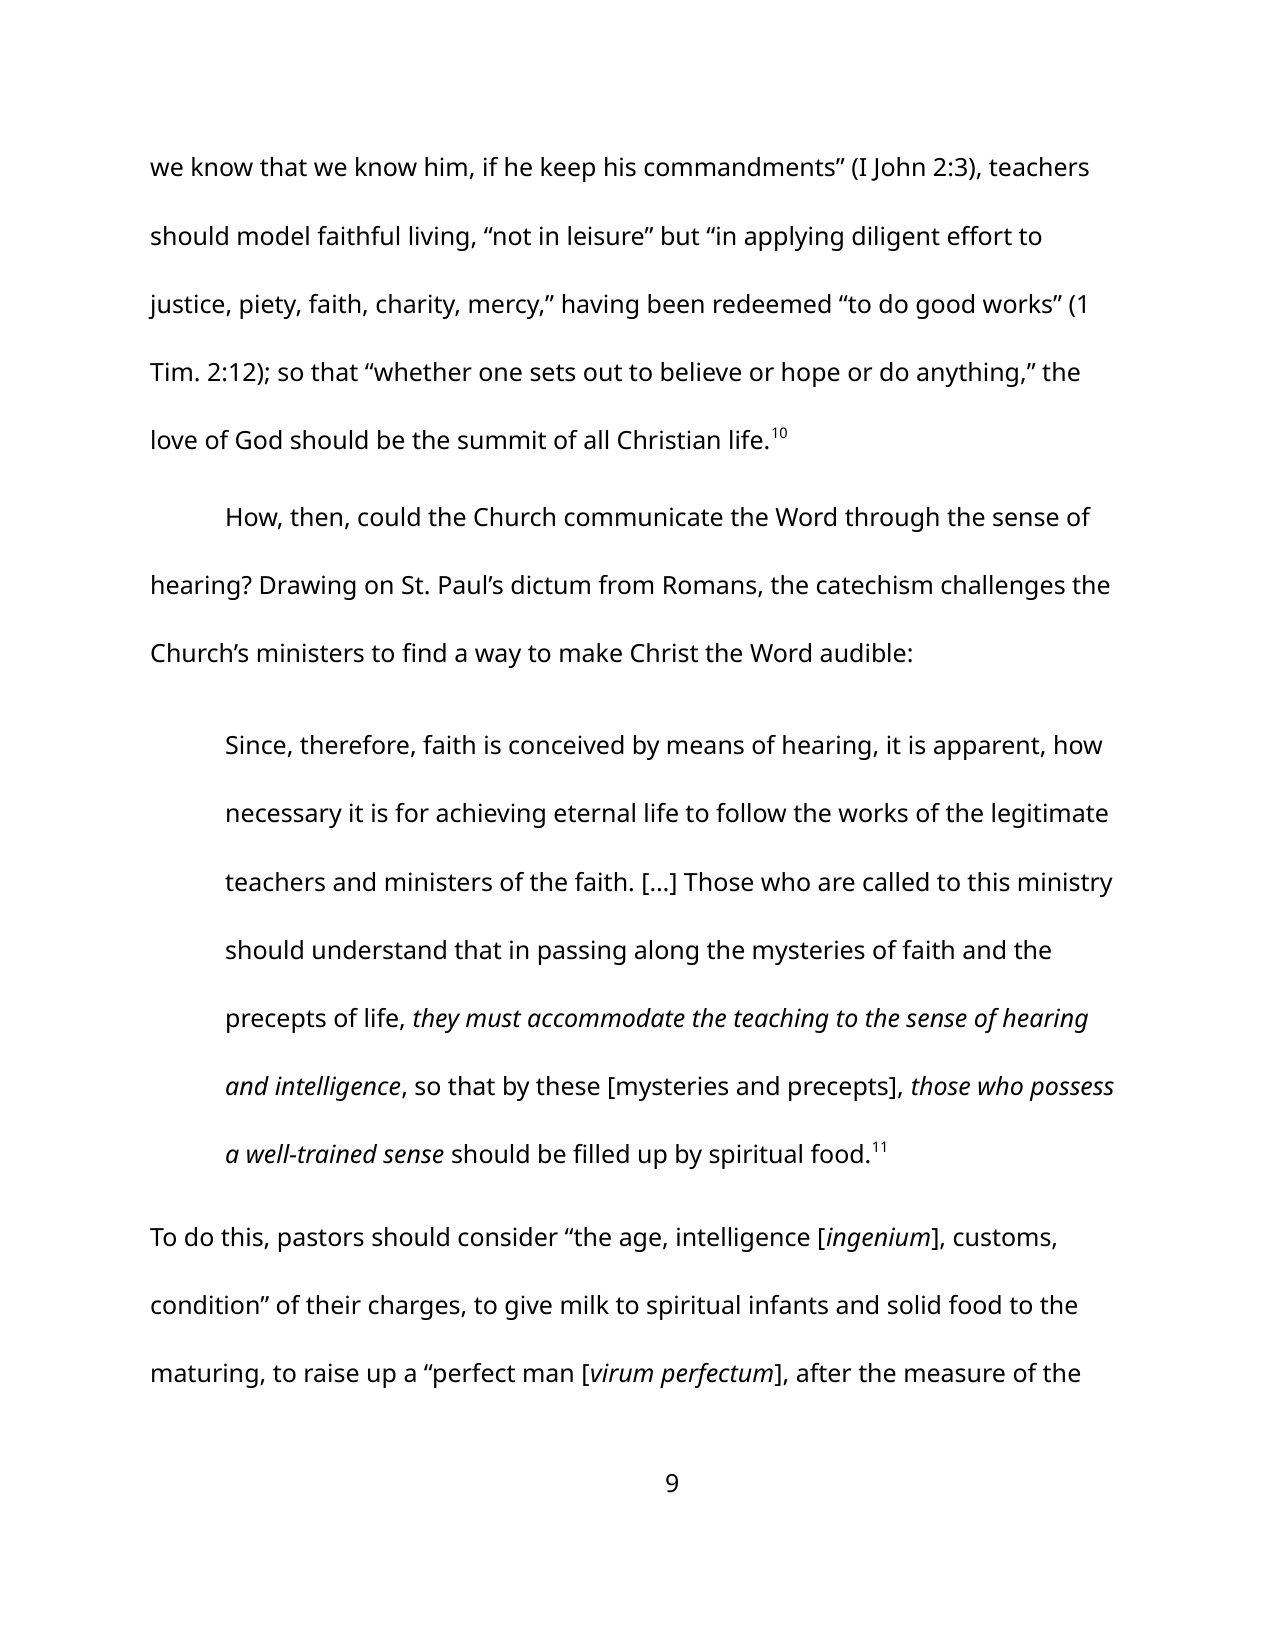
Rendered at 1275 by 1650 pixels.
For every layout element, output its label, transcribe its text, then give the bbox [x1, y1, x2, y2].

text we know that we know him, if he keep his commandments” (I John 2:3), teachers should model faithful living, “not in leisure” but “in applying diligent effort to justice, piety, faith, charity, mercy,” having been redeemed “to do good works” (1 Tim. 2:12); so that “whether one sets out to believe or hope or do anything,” the love of God should be the summit of all Christian life. [150, 150, 1125, 457]
text To do this, pastors should consider “the age, intelligence [ingenium], customs, condition” of their charges, to give milk to spiritual infants and solid food to the maturing, to raise up a “perfect man [virum perfectum], after the measure of the [150, 1220, 1125, 1390]
text Since, therefore, faith is conceived by means of hearing, it is apparent, how necessary it is for achieving eternal life to follow the works of the legitimate teachers and ministers of the faith. […] Those who are called to this ministry should understand that in passing along the mysteries of faith and the precepts of life, they must accommodate the teaching to the sense of hearing and intelligence, so that by these [mysteries and precepts], those who possess a well-trained sense should be filled up by spiritual food. [225, 728, 1125, 1171]
text How, then, could the Church communicate the Word through the sense of hearing? Drawing on St. Paul’s dictum from Romans, the catechism challenges the Church’s ministers to find a way to make Christ the Word audible: [150, 499, 1125, 670]
